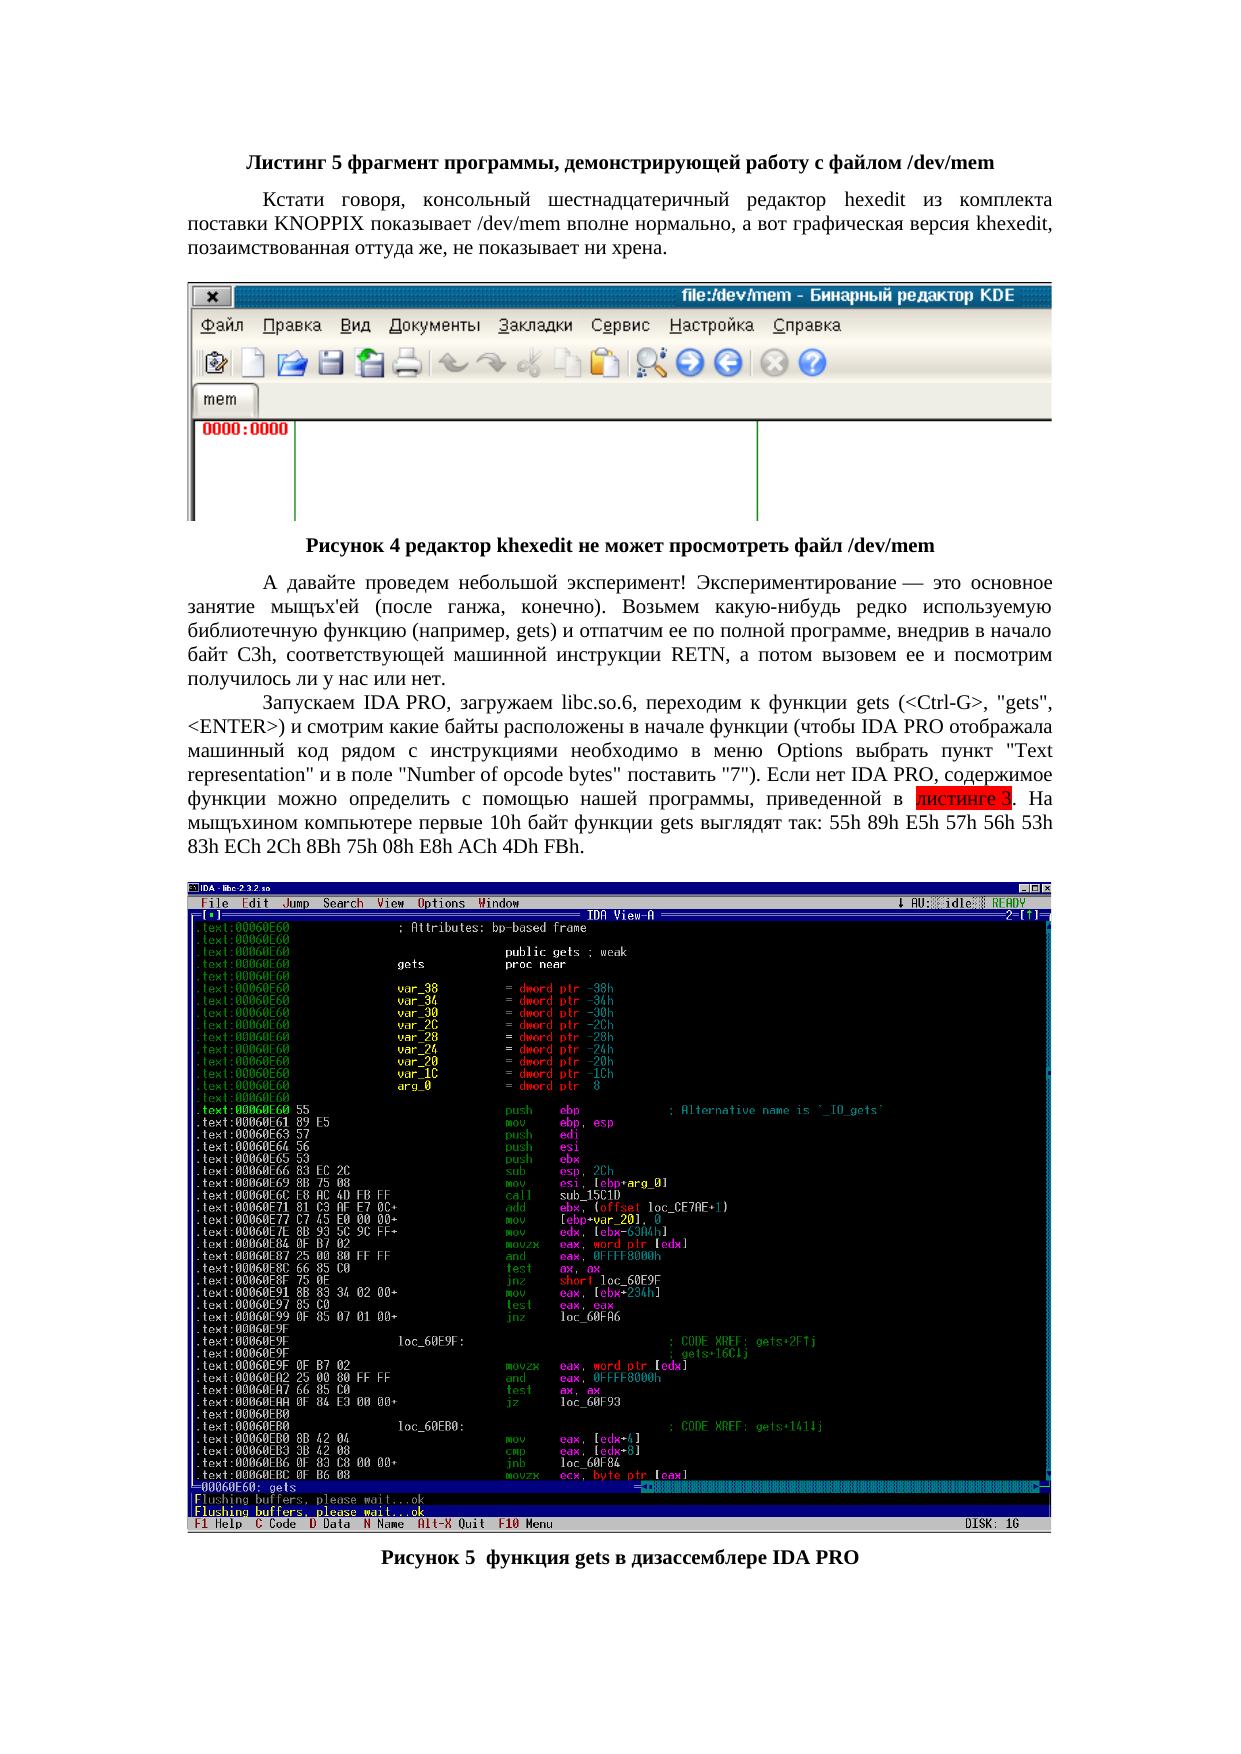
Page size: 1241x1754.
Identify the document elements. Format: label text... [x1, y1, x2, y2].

text Листинг 5 фрагмент программы, демонстрирующей работу с файлом /dev/mem [187, 150, 1053, 174]
picture [684, 289, 705, 301]
picture [187, 882, 1052, 1533]
picture [956, 292, 973, 305]
picture [811, 289, 881, 305]
picture [898, 292, 915, 305]
picture [1006, 289, 1013, 301]
text Рисунок 5 функция gets в дизассемблере IDA PRO [187, 1545, 1053, 1569]
picture [918, 292, 944, 302]
picture [990, 289, 1003, 301]
picture [187, 282, 1052, 521]
text Запускаем IDA PRO, загружаем libc.so.6, переходим к функции gets (<Ctrl-G>, "gets", <ENTER>) и смотрим какие байты расположены в начале функции (чтобы IDA PRO отображала машинный код рядом с инструкциями необходимо в меню Options выбрать пункт "Text representation" и в поле "Number of opcode bytes" поставить "7"). Если нет IDA PRO, содержимое функции можно определить с помощью нашей программы, приведенной в листинге 3. На мыщъхином компьютере первые 10h байт функции gets выглядят так: 55h 89h E5h 57h 56h 53h 83h ECh 2Ch 8Bh 75h 08h E8h ACh 4Dh FBh. [187, 690, 1053, 858]
picture [748, 289, 755, 301]
picture [708, 289, 745, 301]
text А давайте проведем небольшой эксперимент! Экспериментирование — это основное занятие мыщъх'ей (после ганжа, конечно). Возьмем какую-нибудь редко используемую библиотечную функцию (например, gets) и отпатчим ее по полной программе, внедрив в начало байт C3h, соответствующей машинной инструкции RETN, а потом вызовем ее и посмотрим получилось ли у нас или нет. [187, 570, 1053, 690]
text Рисунок 4 редактор khexedit не может просмотреть файл /dev/mem [187, 533, 1053, 557]
picture [981, 289, 986, 301]
picture [764, 292, 779, 301]
text Кстати говоря, консольный шестнадцатеричный редактор hexedit из комплекта поставки KNOPPIX показывает /dev/mem вполне нормально, а вот графическая версия khexedit, позаимствованная оттуда же, не показывает ни хрена. [187, 187, 1053, 259]
